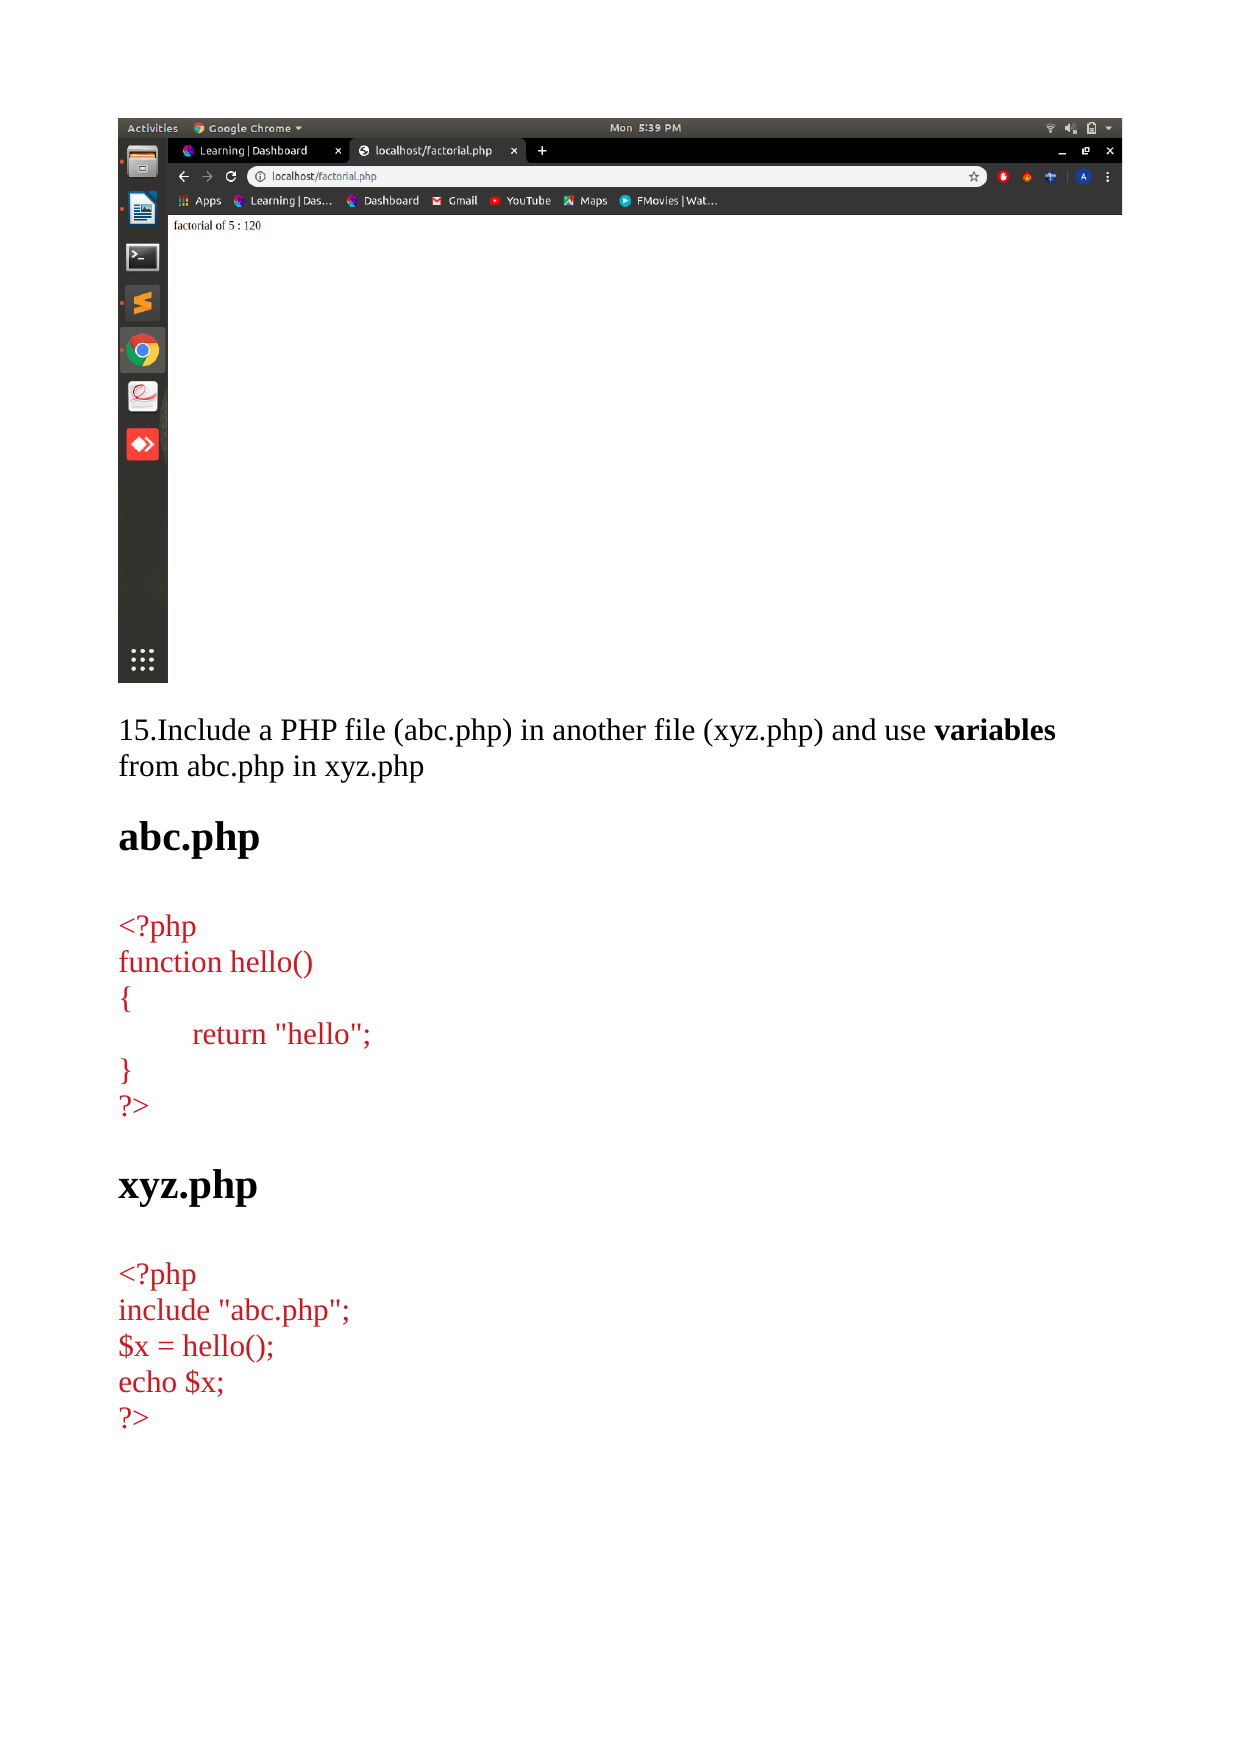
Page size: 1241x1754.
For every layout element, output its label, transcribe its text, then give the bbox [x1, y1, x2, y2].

text include "abc.php"; [118, 1291, 1122, 1327]
text xyz.php [118, 1159, 1122, 1207]
text } [118, 1051, 1122, 1087]
text $x = hello(); [118, 1327, 1122, 1363]
text echo $x; [118, 1363, 1122, 1399]
text <?php [118, 908, 1122, 944]
text function hello() [118, 944, 1122, 979]
text { [118, 979, 1122, 1016]
text 15.Include a PHP file (abc.php) in another file (xyz.php) and use variables from abc.php in xyz.php [118, 711, 1122, 783]
text abc.php [118, 812, 1122, 860]
text ?> [118, 1399, 1122, 1435]
text <?php [118, 1255, 1122, 1291]
picture [118, 118, 1123, 683]
text return "hello"; [118, 1016, 1122, 1051]
text ?> [118, 1087, 1122, 1123]
